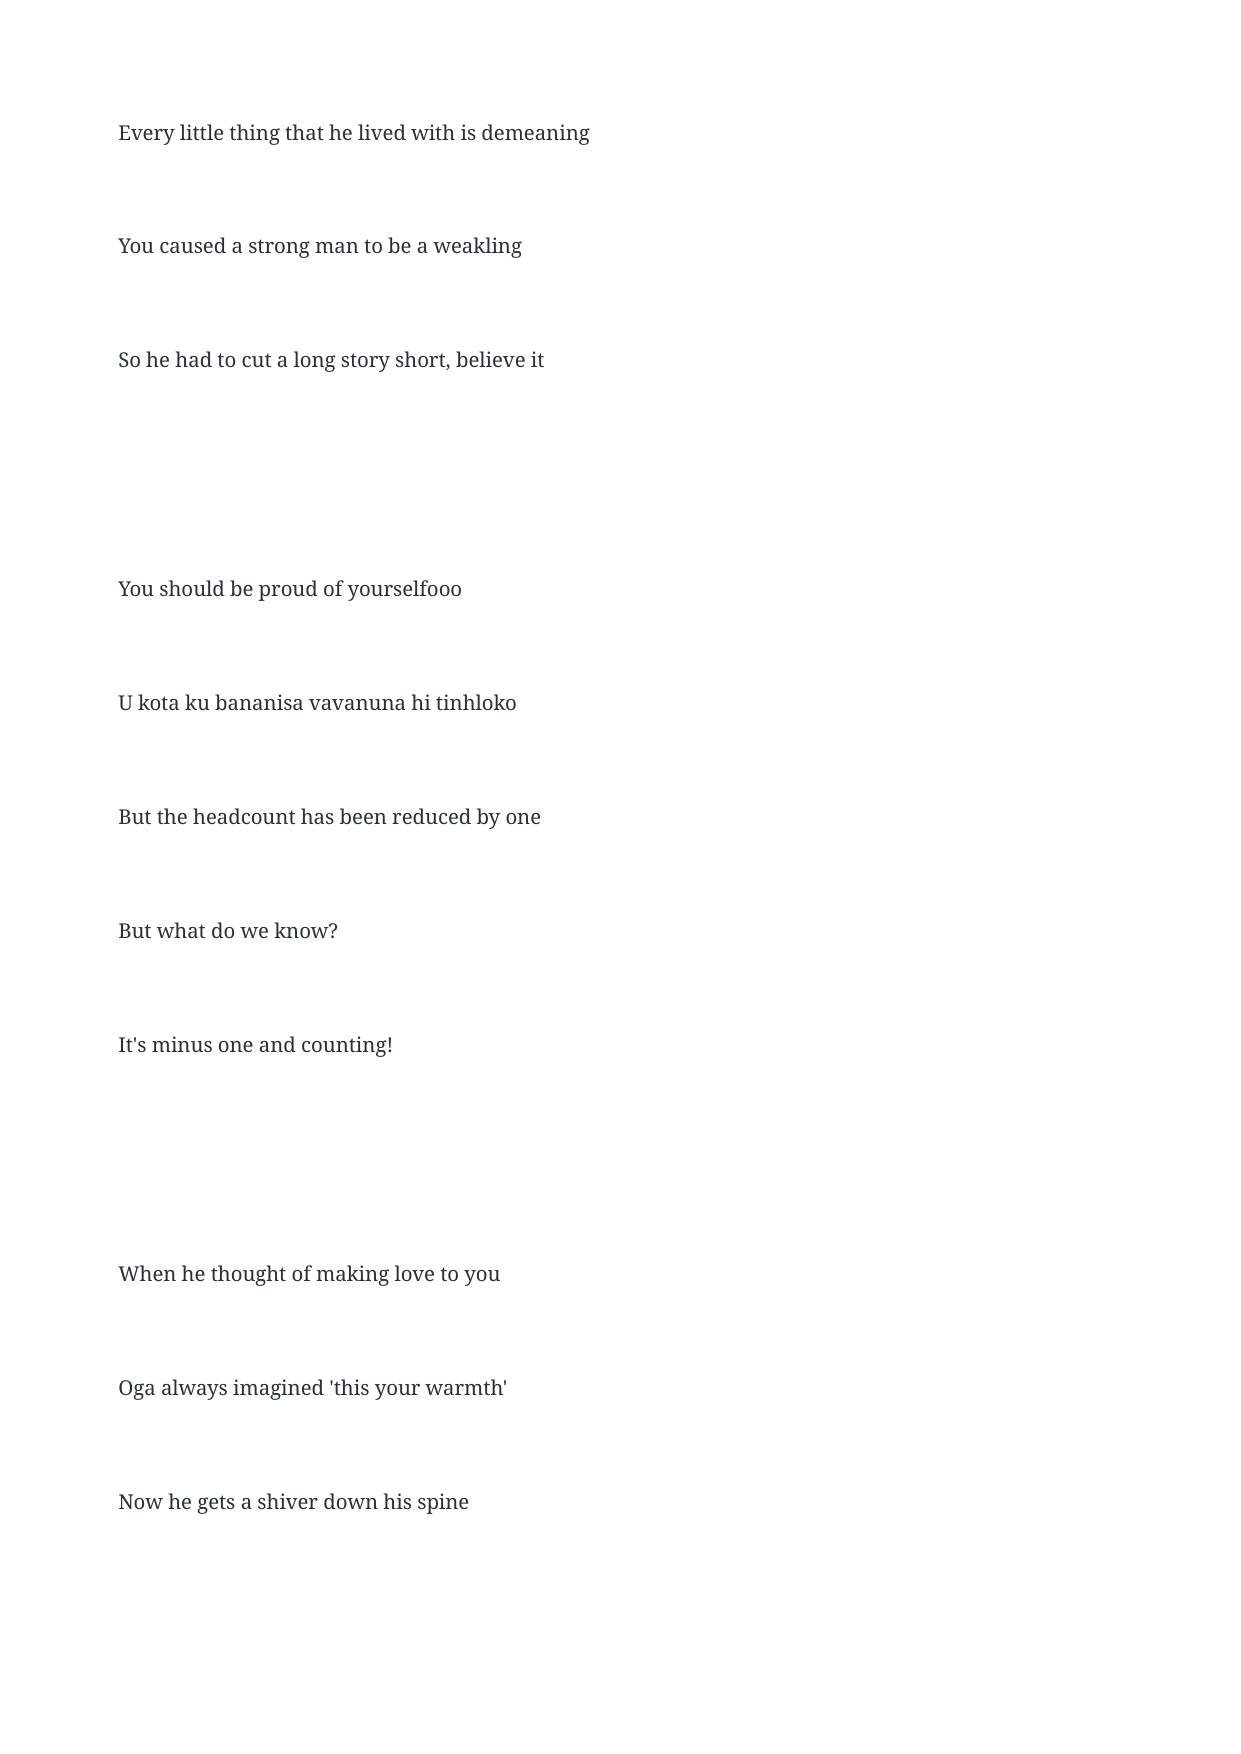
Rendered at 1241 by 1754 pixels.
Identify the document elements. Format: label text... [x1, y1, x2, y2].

text Every little thing that he lived with is demeaning You caused a strong man to be a weakling So he had to cut a long story short, believe it You should be proud of yourselfooo U kota ku bananisa vavanuna hi tinhloko But the headcount has been reduced by one But what do we know? It's minus one and counting! When he thought of making love to you Oga always imagined 'this your warmth' Now he gets a shiver down his spine﻿ [118, 118, 1122, 1633]
